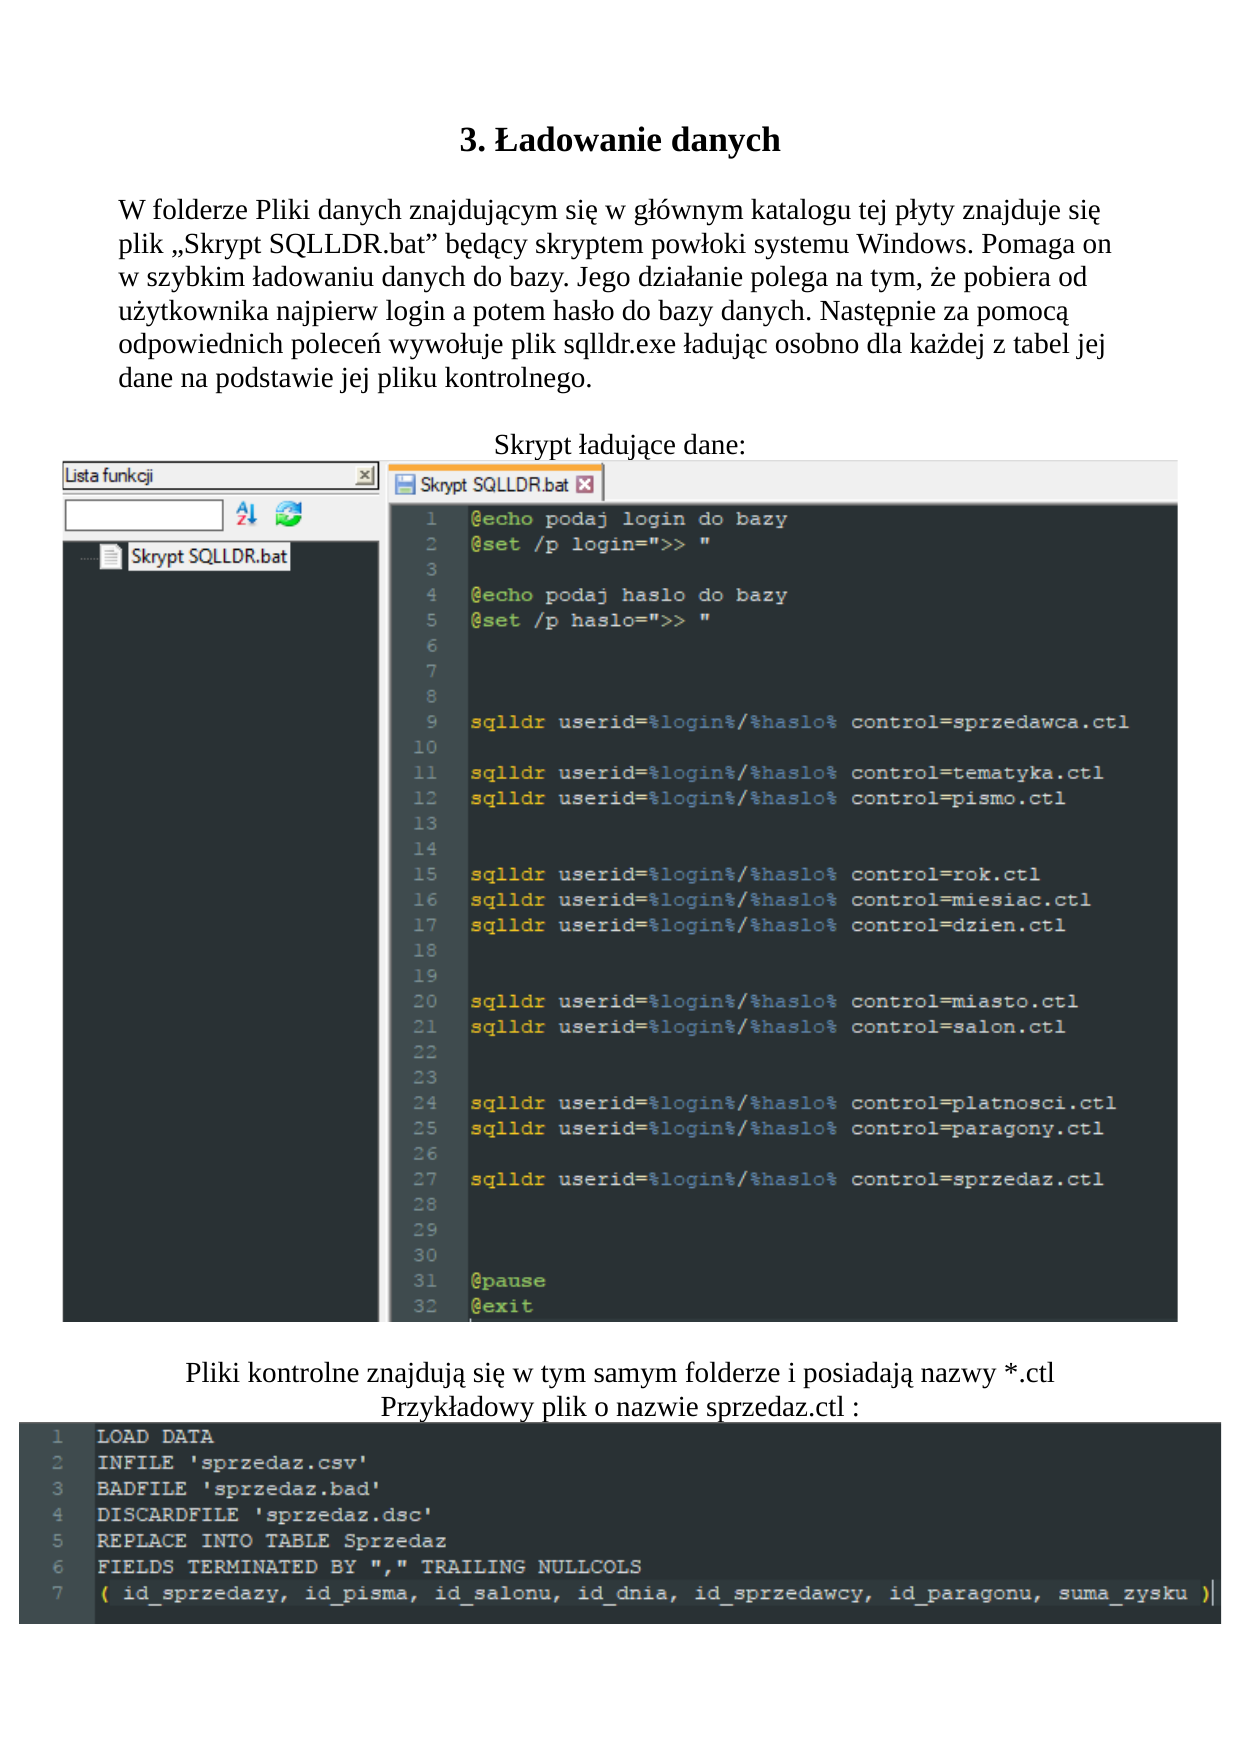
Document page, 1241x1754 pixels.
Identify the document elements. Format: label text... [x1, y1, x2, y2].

text 3. Ładowanie danych [118, 118, 1122, 159]
text W folderze Pliki danych znajdującym się w głównym katalogu tej płyty znajduje się plik „Skrypt SQLLDR.bat” będący skryptem powłoki systemu Windows. Pomaga on w szybkim ładowaniu danych do bazy. Jego działanie polega na tym, że pobiera od użytkownika najpierw login a potem hasło do bazy danych. Następnie za pomocą odpowiednich poleceń wywołuje plik sqlldr.exe ładując osobno dla każdej z tabel jej dane na podstawie jej pliku kontrolnego. [118, 192, 1122, 394]
text Pliki kontrolne znajdują się w tym samym folderze i posiadają nazwy *.ctl Przykładowy plik o nazwie sprzedaz.ctl : [118, 1355, 1122, 1422]
picture [62, 460, 1178, 1322]
text Skrypt ładujące dane: [118, 427, 1122, 460]
picture [19, 1422, 1222, 1624]
